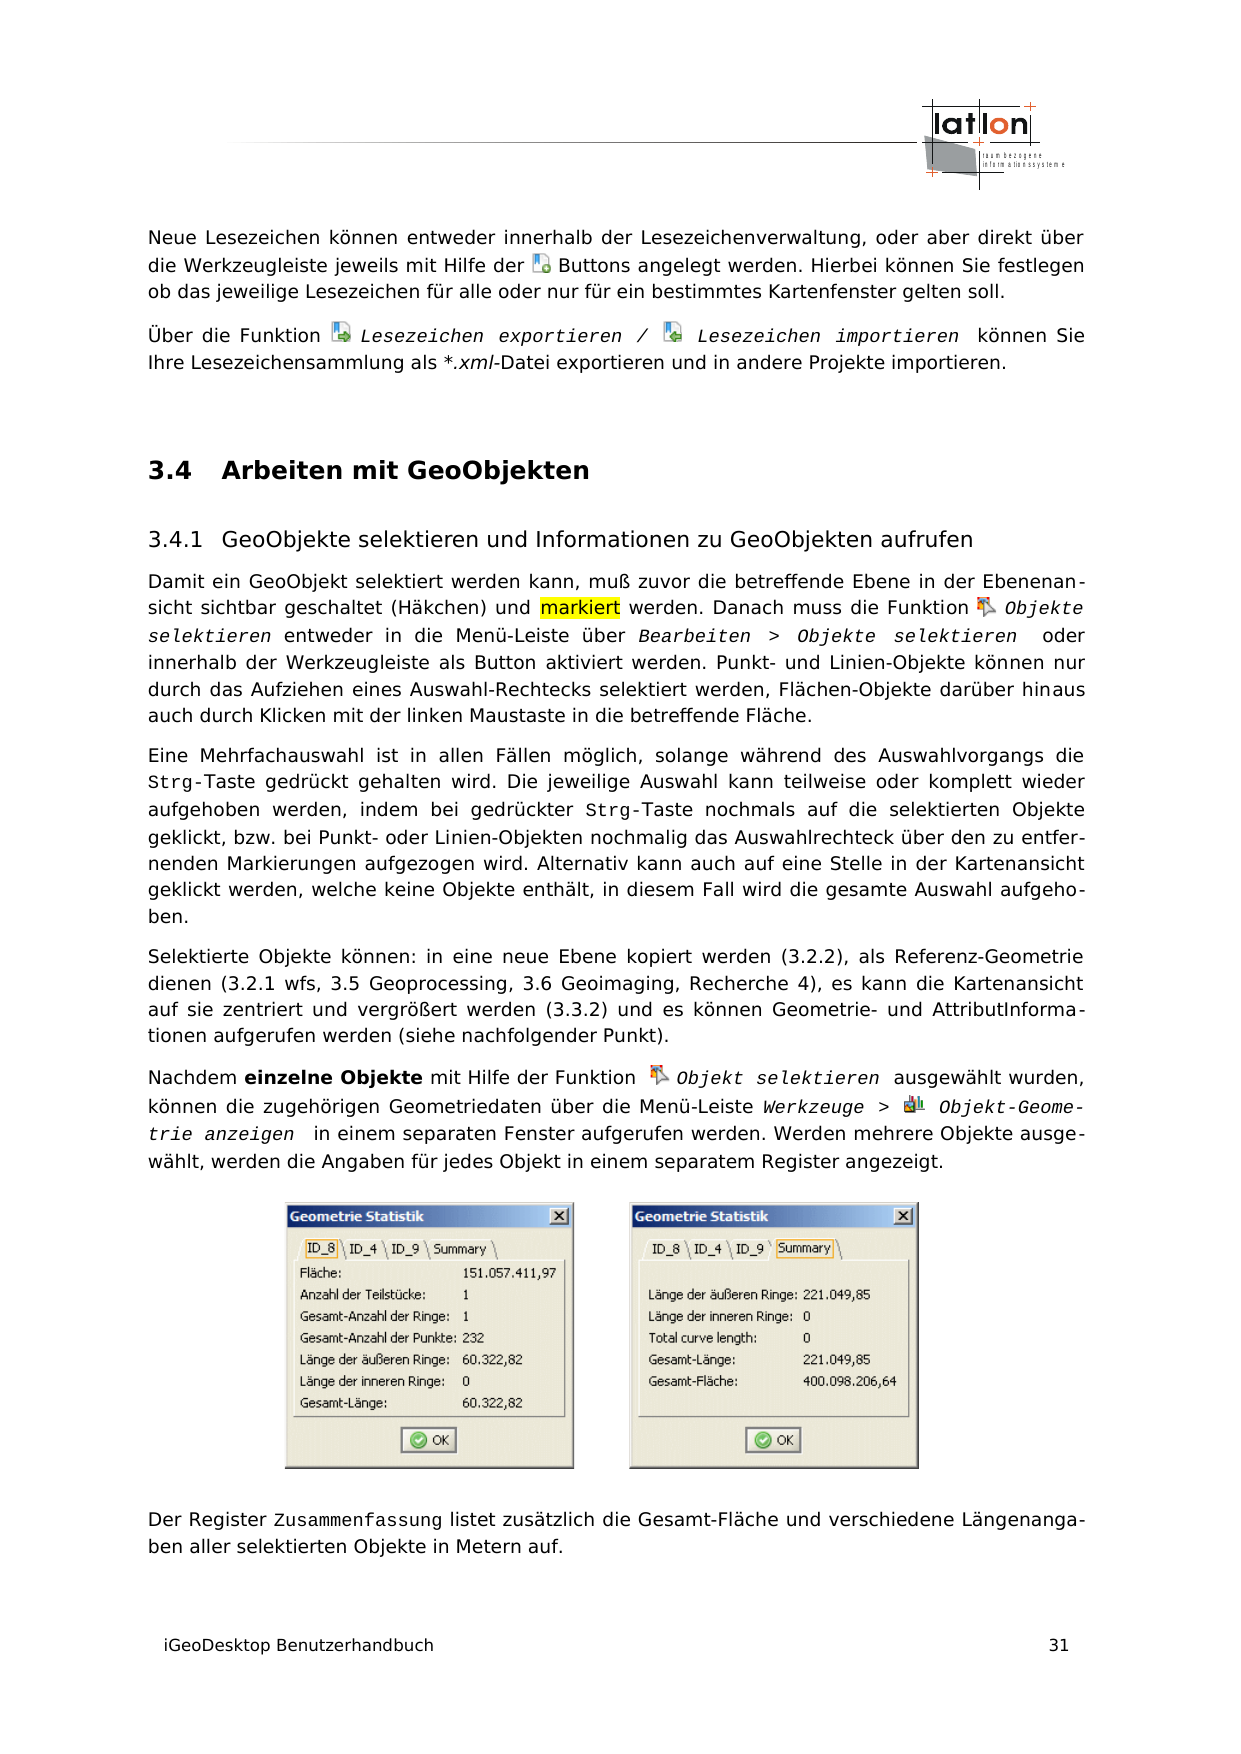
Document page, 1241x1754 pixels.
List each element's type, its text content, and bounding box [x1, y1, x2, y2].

text Der Register Zusammenfassung listet zusätzlich die Gesamt-Fläche und verschiedene Längenanga­ben aller selektierten Objekte in Metern auf. [148, 1509, 1085, 1558]
text Eine Mehrfachauswahl ist in allen Fällen möglich, solange während des Auswahlvorgangs die Strg-Taste gedrückt gehal­ten wird. Die jeweilige Auswahl kann teilweise oder komplett wieder aufgeho­ben werden, indem bei gedrückter Strg-Taste nochmals auf die selektierten Objekte geklickt, bzw. bei Punkt- oder Li­nien-Objekten nochmalig das Auswahlrechteck über den zu entfer­nenden Markierungen aufgezo­gen wird. Alter­nativ kann auch auf eine Stelle in der Kartenansicht geklickt werden, welche keine Objekte enthält, in diesem Fall wird die gesamte Auswahl aufgeho­ben. [148, 745, 1085, 928]
text Neue Lesezeichen können entweder innerhalb der Lesezeichenverwaltung, oder aber direkt über die Werkzeugleiste jeweils mit Hilfe der Buttons angelegt werden. Hierbei können Sie festlegen ob das jeweilige Lesezeichen für alle oder nur für ein bestimmtes Kartenfenster gelten soll. [148, 227, 1085, 303]
picture [284, 1202, 575, 1469]
picture [330, 321, 352, 342]
text Nachdem einzelne Objekte mit Hilfe der Funktion Objekt selektieren ausgewählt wurden, können die zugehörigen Geometriedaten über die Menü-Leiste Werkzeuge > Objekt-Geome­trie anzeigen in einem separaten Fenster aufgerufen werden. Werden mehrere Objekte ausge­wählt, werden die Angaben für jedes Objekt in einem separatem Register angezeigt. [148, 1065, 1085, 1173]
text Selektierte Objekte können: in eine neue Ebene kopiert werden (3.2.2), als Referenz-Geometrie dienen (3.2.1 wfs, 3.5 Geoprocessing, 3.6 Geoimaging, Recherche 4), es kann die Kartenansicht auf sie zentriert und vergrößert werden (3.3.2) und es können Geometrie- und AttributInforma­tionen aufgerufen werden (siehe nachfolgender Punkt). [148, 946, 1085, 1047]
picture [531, 253, 551, 273]
picture [650, 1065, 670, 1085]
picture [977, 597, 997, 617]
text Damit ein GeoObjekt selektiert werden kann, muß zuvor die betreffende Ebene in der Ebenenan­sicht sichtbar geschaltet (Häkchen) und markiert werden. Danach muss die Funkti­on Objekte selektieren entweder in die Menü-Leiste über Bearbeiten > Objekte selektieren oder innerhalb der Werkzeugleiste als Button aktiviert werden. Punkt- und Linien-Objekte kön­nen nur durch das Aufziehen eines Auswahl-Rechtecks selektiert werden, Flächen-Objekte darüber hin­aus auch durch Klicken mit der linken Maustaste in die betreffende Fläche. [148, 571, 1085, 727]
text Über die Funktion Lesezeichen exportieren / Lesezeichen importieren können Sie Ihre Lesezeichensammlung als *.xml-Datei exportieren und in andere Projekte importieren. [148, 321, 1085, 374]
picture [662, 321, 683, 342]
subtitle 3.4.1 GeoObjekte selektieren und Informationen zu GeoObjekten aufrufen [148, 526, 1085, 552]
picture [629, 1202, 919, 1469]
subtitle 3.4 Arbeiten mit GeoObjekten [148, 456, 1085, 485]
picture [903, 1094, 926, 1114]
